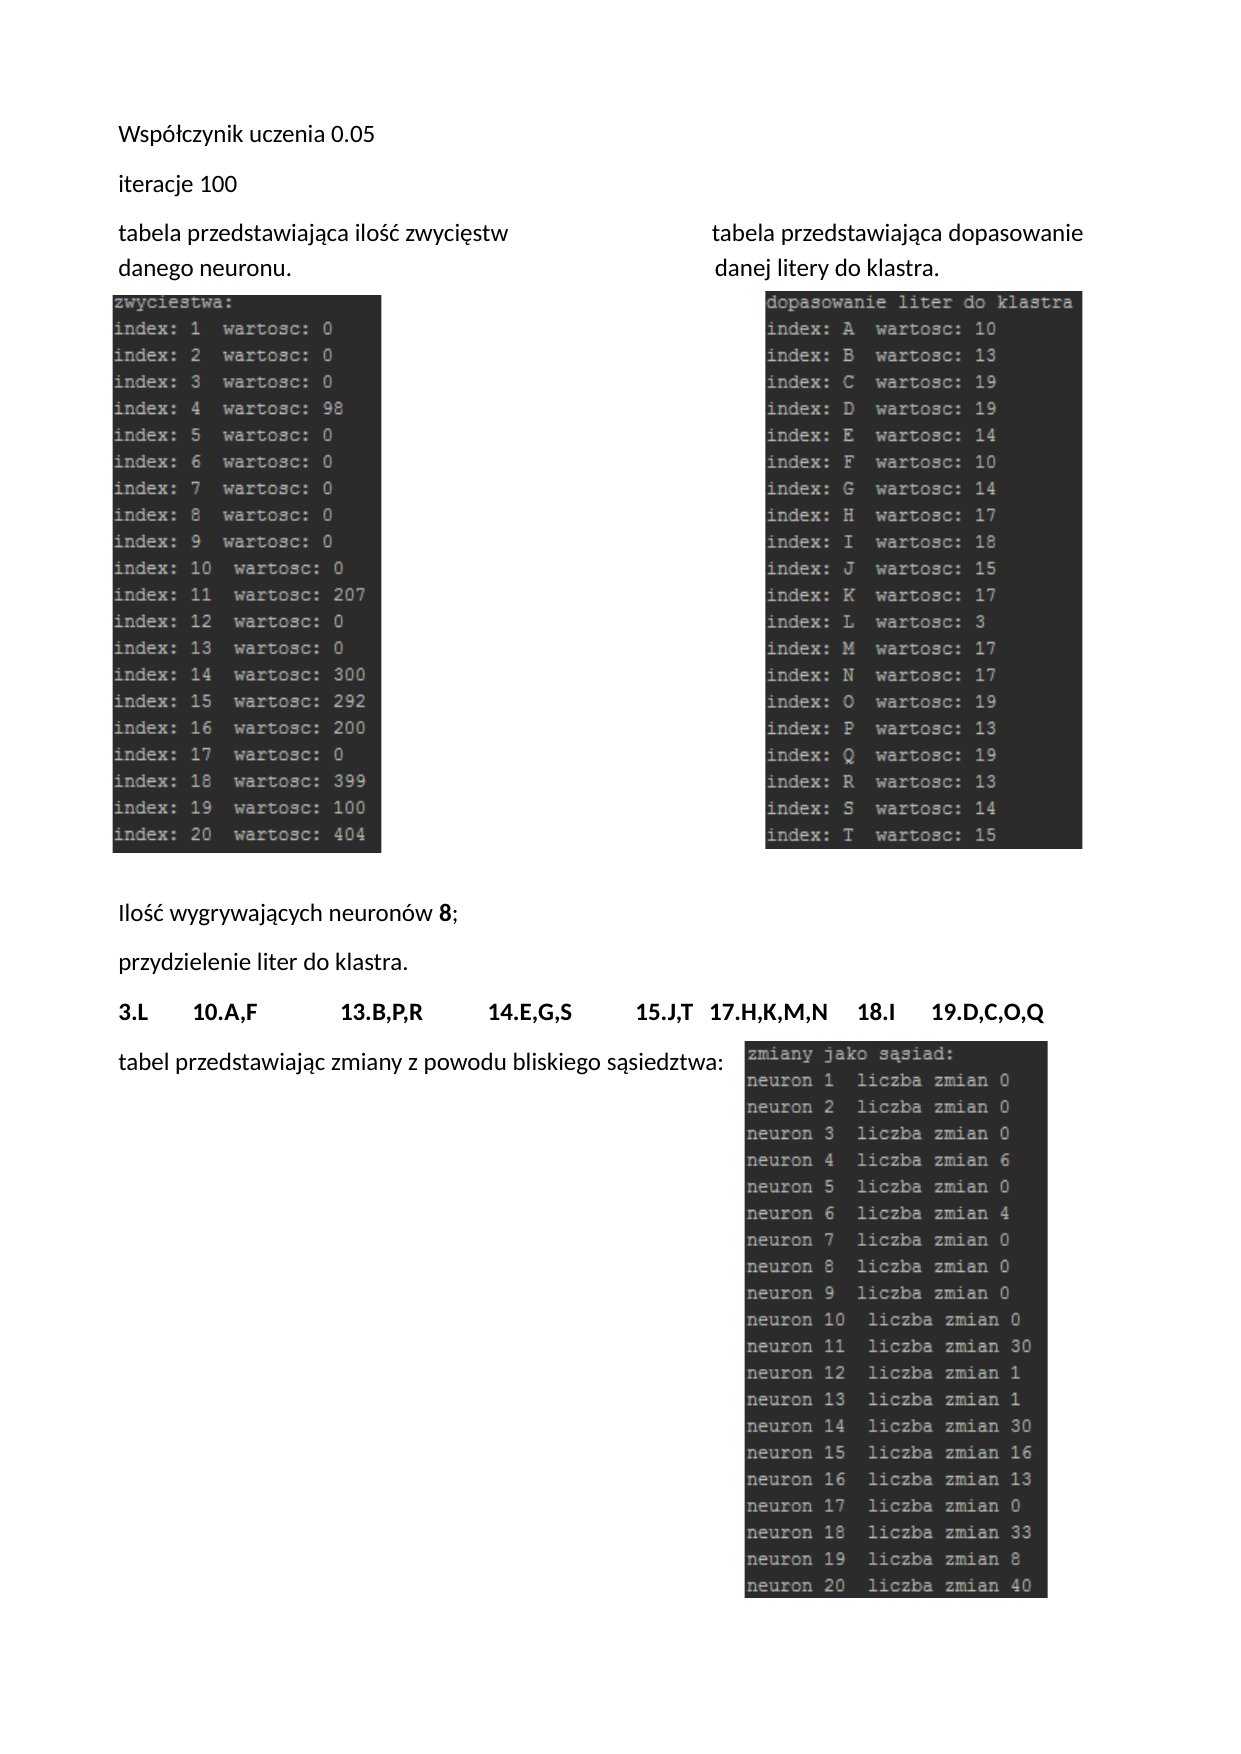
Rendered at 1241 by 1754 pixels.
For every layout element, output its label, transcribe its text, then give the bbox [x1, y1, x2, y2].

text 3.L 10.A,F 13.B,P,R 14.E,G,S 15.J,T 17.H,K,M,N 18.I 19.D,C,O,Q [118, 996, 1122, 1027]
picture [765, 291, 1083, 849]
text Współczynik uczenia 0.05 [118, 118, 1122, 149]
picture [744, 1041, 1048, 1598]
picture [112, 295, 382, 853]
text Ilość wygrywających neuronów 8; [118, 897, 1122, 927]
text iteracje 100 [118, 168, 1122, 198]
text tabela przedstawiająca ilość zwycięstw tabela przedstawiająca dopasowanie danego neuronu. danej litery do klastra. [118, 217, 1122, 283]
text [1048, 1046, 1122, 1076]
text przydzielenie liter do klastra. [118, 946, 1122, 977]
text tabel przedstawiając zmiany z powodu bliskiego sąsiedztwa: [118, 1046, 744, 1076]
